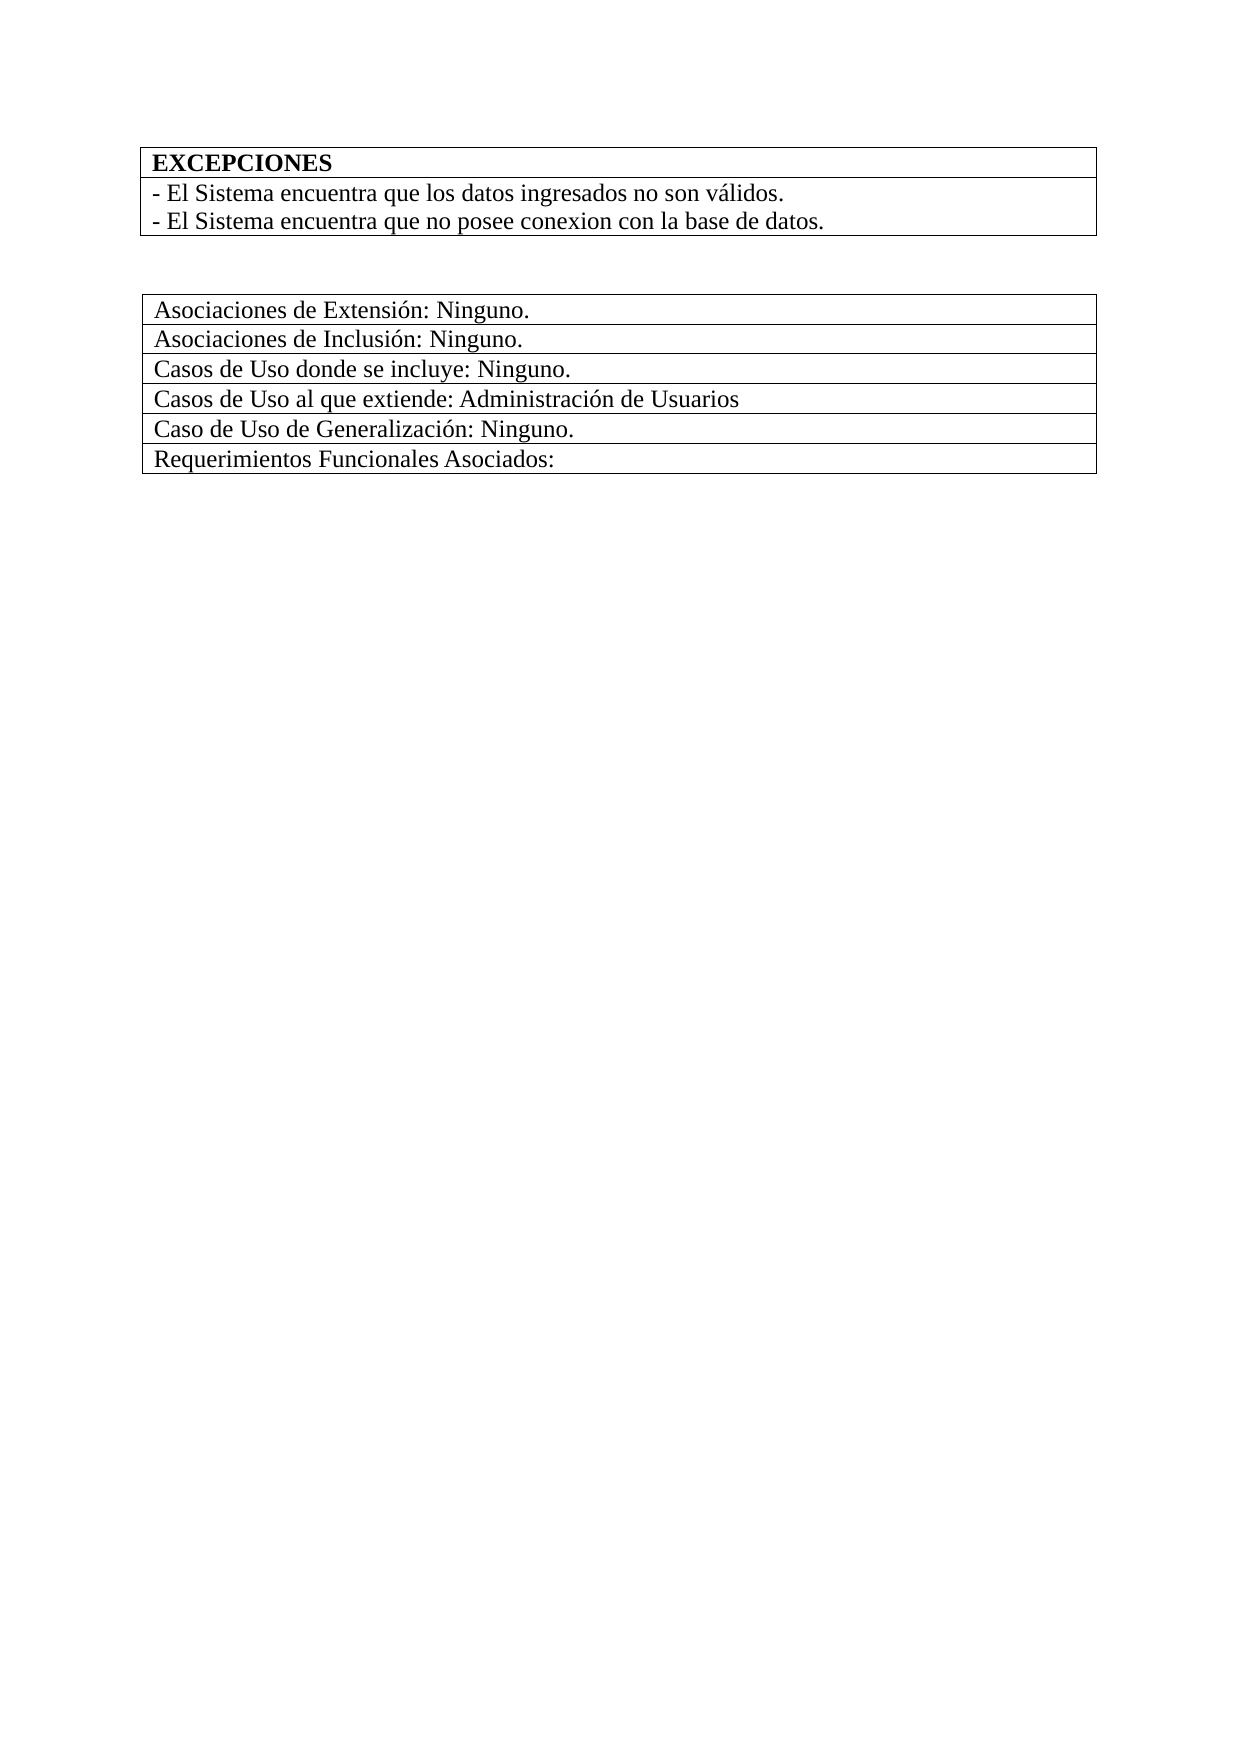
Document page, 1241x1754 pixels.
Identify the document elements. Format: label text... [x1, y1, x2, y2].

table_cell Requerimientos Funcionales Asociados: [143, 444, 1096, 472]
table_cell Asociaciones de Inclusión: Ninguno. [143, 325, 1096, 353]
table_header Asociaciones de Extensión: Ninguno. [143, 295, 1096, 323]
table_cell Casos de Uso al que extiende: Administración de Usuarios [143, 384, 1096, 413]
table_cell - El Sistema encuentra que los datos ingresados no son válidos. - El Sistema encuentra que no posee conexion con la base de datos. [141, 178, 1096, 235]
table_cell Caso de Uso de Generalización: Ninguno. [143, 414, 1096, 443]
table_header EXCEPCIONES [141, 148, 1096, 177]
table_cell Casos de Uso donde se incluye: Ninguno. [143, 354, 1096, 383]
